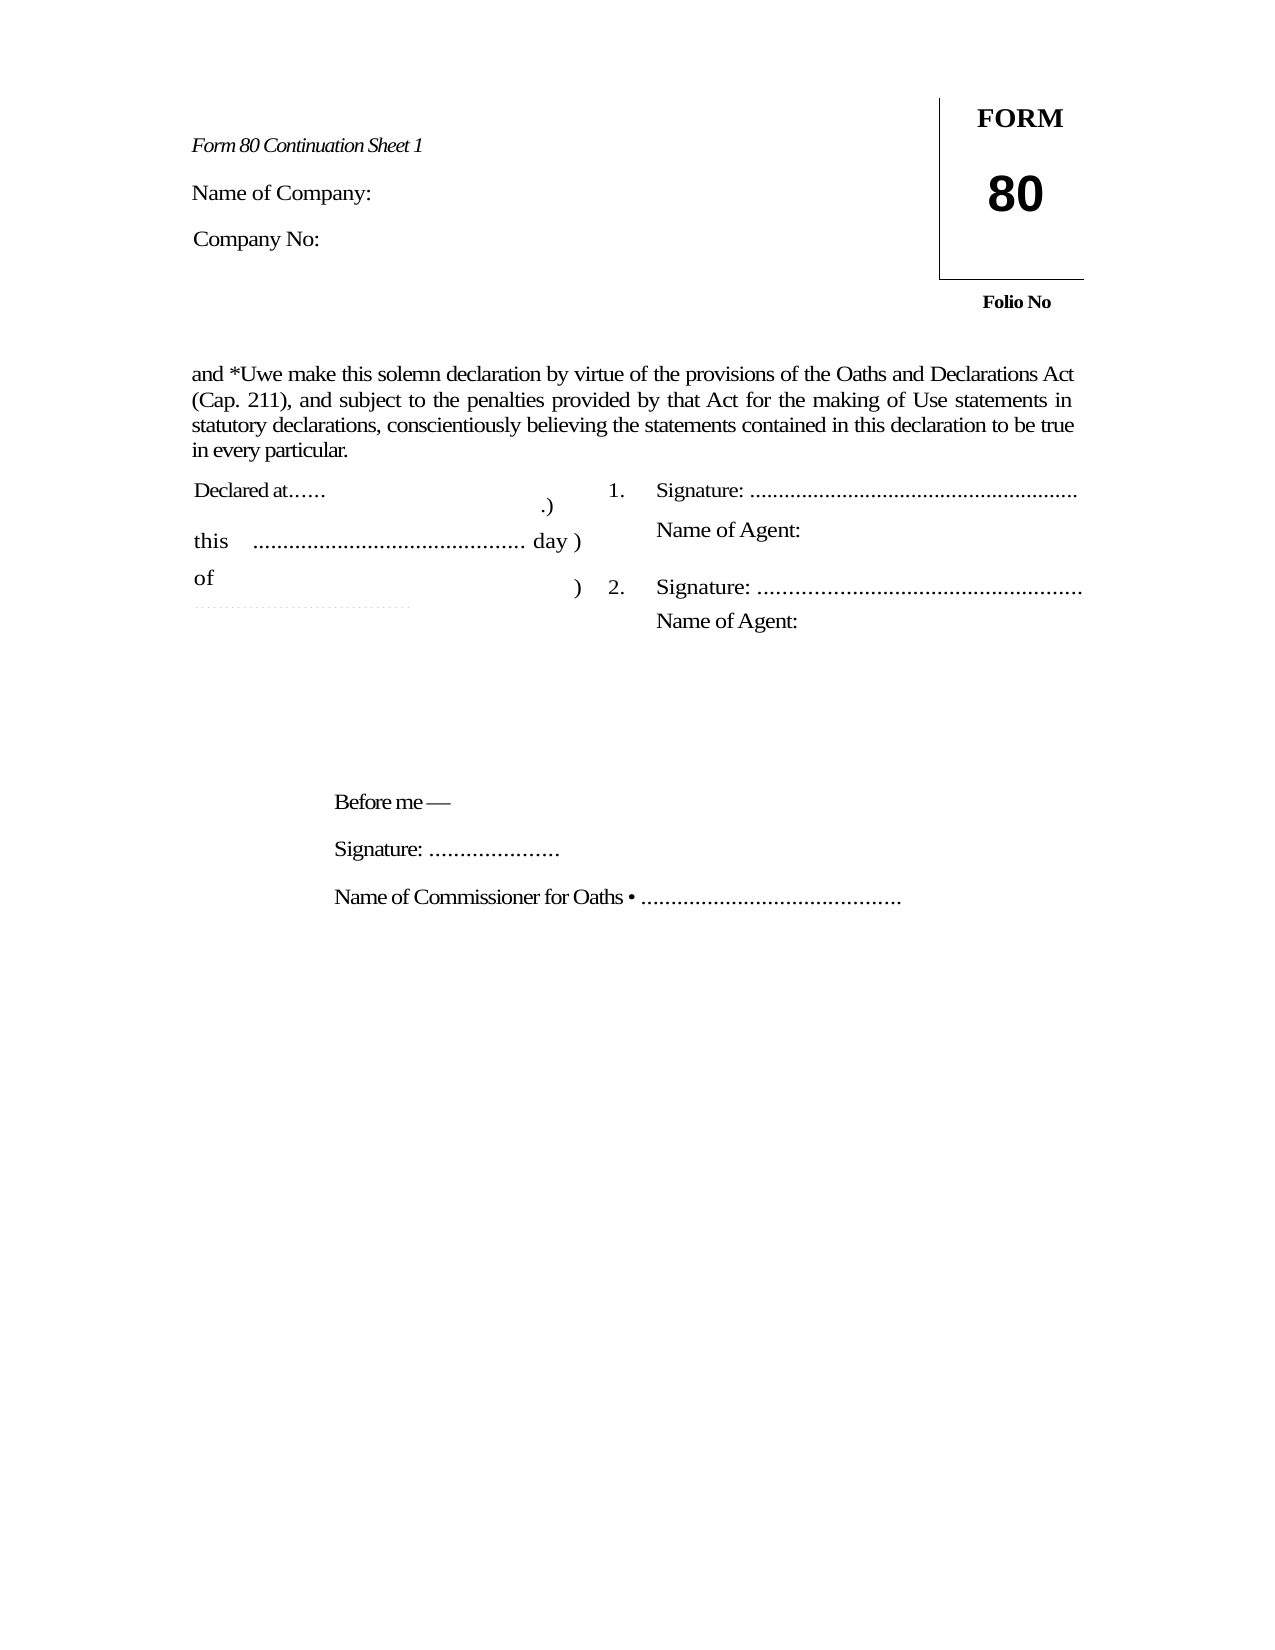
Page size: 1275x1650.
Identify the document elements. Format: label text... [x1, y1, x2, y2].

table_cell day ) [412, 518, 608, 565]
text Signature: [334, 836, 1090, 862]
table_cell Name of Agent:<get_director1(o.id)['name']> [656, 518, 1083, 565]
table_header Form 80 Continuation Sheet 1 Name of Company: <o.name> [191, 98, 939, 226]
table_header FORM 80 [940, 98, 1083, 226]
table_cell ) [412, 565, 608, 608]
table_cell [191, 608, 412, 651]
table_cell this [191, 518, 412, 565]
text Folio No [191, 291, 1052, 313]
text Before me — [334, 789, 1090, 814]
text and *Uwe make this solemn declaration by virtue of the provisions of the Oaths and Declarations Act (Cap. 211), and subject to the penalties provided by that Act for the making of Use statements in statutory declarations, conscientiously believing the statements contained in this declaration to be true in every particular. [191, 361, 1075, 462]
table_header [608, 462, 656, 517]
table_cell [608, 518, 656, 565]
table_header Signature: [656, 462, 1083, 517]
table_cell Signature: [656, 565, 1083, 608]
table_cell of [191, 565, 412, 608]
table_cell Name of Agent:<get_director2(o.id)['name']> [656, 608, 1083, 651]
table_cell [940, 226, 1083, 279]
table_cell [608, 565, 656, 608]
table_cell [412, 608, 608, 651]
text Name of Commissioner for Oaths • [334, 884, 1090, 909]
table_cell [608, 608, 656, 651]
table_cell Company No:<o.uen> [191, 226, 939, 279]
table_header Declared at [191, 462, 412, 517]
table_header .) [412, 462, 608, 517]
